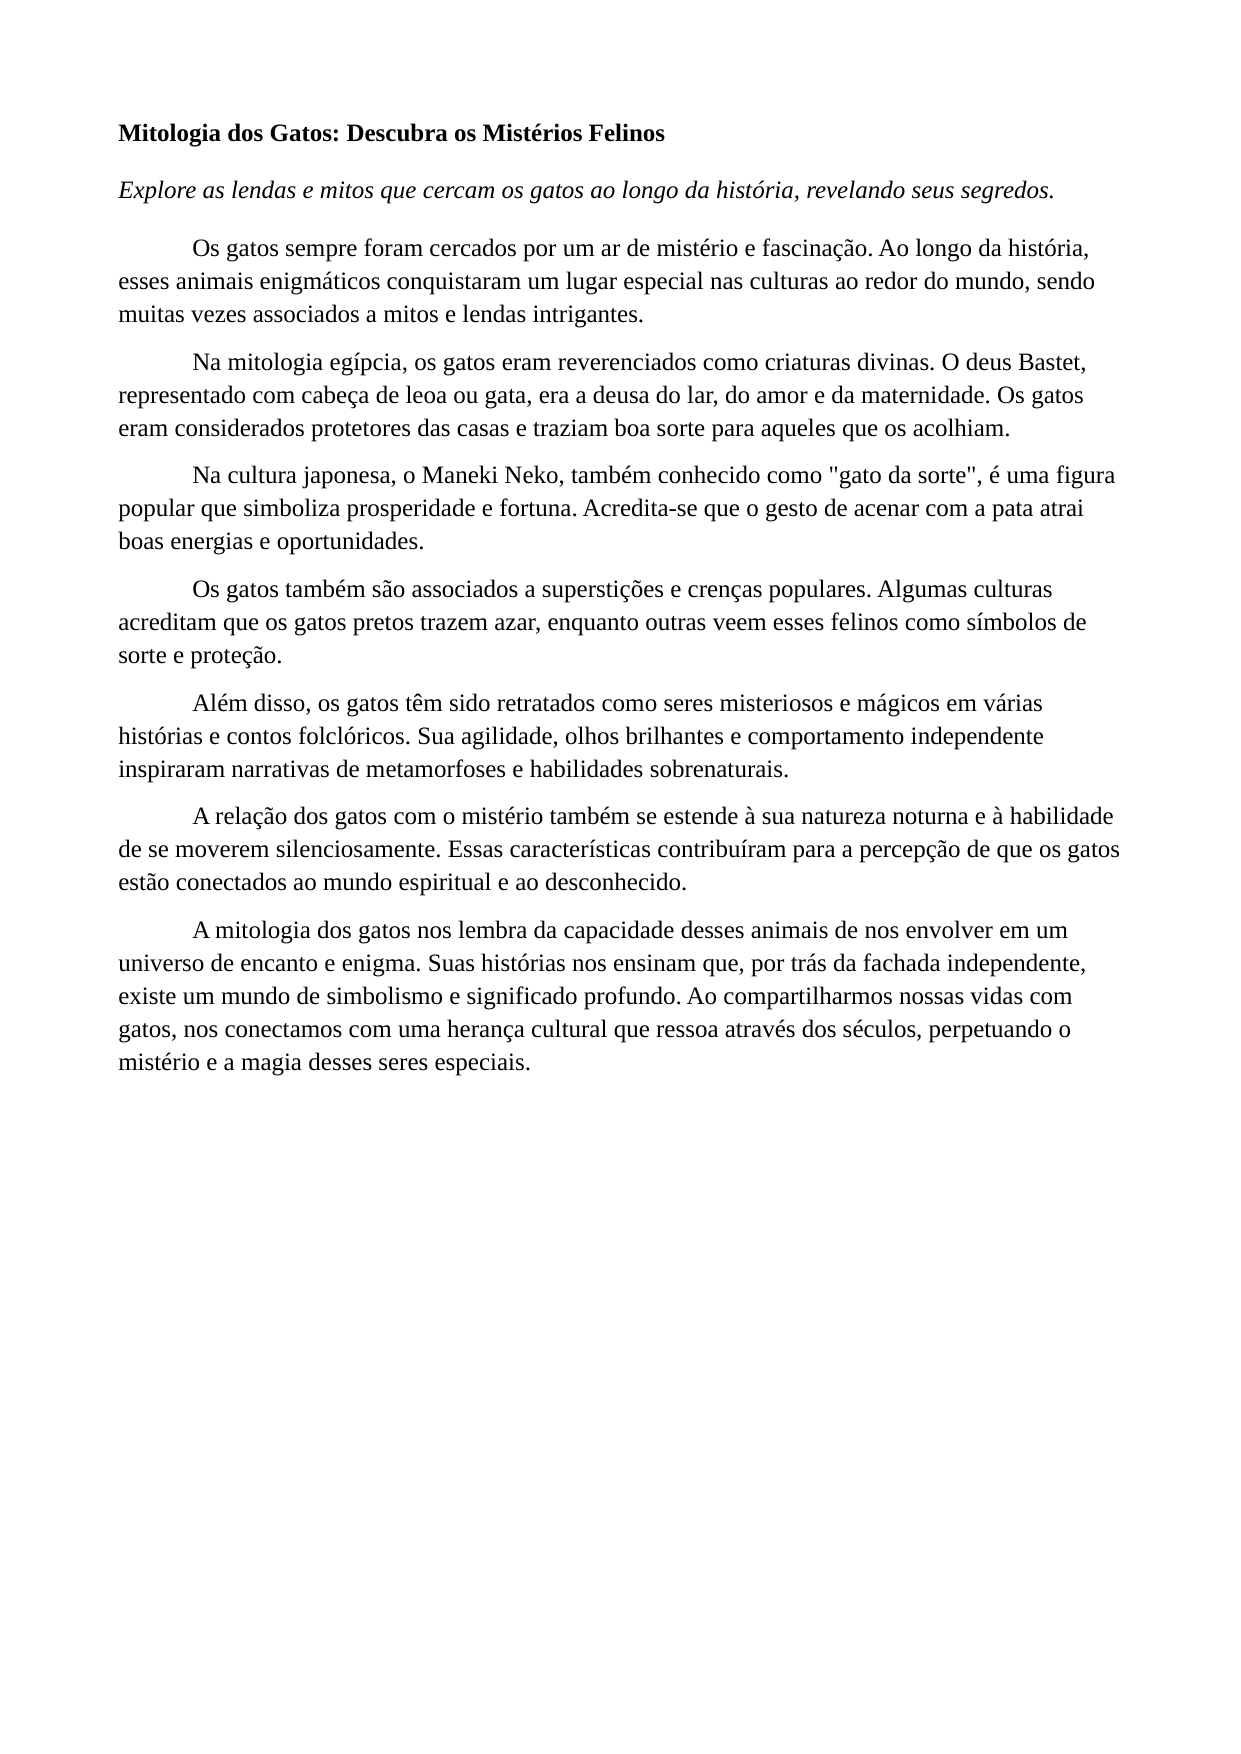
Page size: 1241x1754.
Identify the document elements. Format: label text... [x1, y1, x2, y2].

text Os gatos sempre foram cercados por um ar de mistério e fascinação. Ao longo da história, esses animais enigmáticos conquistaram um lugar especial nas culturas ao redor do mundo, sendo muitas vezes associados a mitos e lendas intrigantes. [118, 233, 1122, 328]
text Mitologia dos Gatos: Descubra os Mistérios Felinos [118, 118, 1122, 147]
text Na mitologia egípcia, os gatos eram reverenciados como criaturas divinas. O deus Bastet, representado com cabeça de leoa ou gata, era a deusa do lar, do amor e da maternidade. Os gatos eram considerados protetores das casas e traziam boa sorte para aqueles que os acolhiam. [118, 347, 1122, 442]
text A relação dos gatos com o mistério também se estende à sua natureza noturna e à habilidade de se moverem silenciosamente. Essas características contribuíram para a percepção de que os gatos estão conectados ao mundo espiritual e ao desconhecido. [118, 801, 1122, 896]
text Na cultura japonesa, o Maneki Neko, também conhecido como "gato da sorte", é uma figura popular que simboliza prosperidade e fortuna. Acredita-se que o gesto de acenar com a pata atrai boas energias e oportunidades. [118, 460, 1122, 555]
text Além disso, os gatos têm sido retratados como seres misteriosos e mágicos em várias histórias e contos folclóricos. Sua agilidade, olhos brilhantes e comportamento independente inspiraram narrativas de metamorfoses e habilidades sobrenaturais. [118, 688, 1122, 782]
text Explore as lendas e mitos que cercam os gatos ao longo da história, revelando seus segredos. [118, 176, 1122, 204]
text A mitologia dos gatos nos lembra da capacidade desses animais de nos envolver em um universo de encanto e enigma. Suas histórias nos ensinam que, por trás da fachada independente, existe um mundo de simbolismo e significado profundo. Ao compartilharmos nossas vidas com gatos, nos conectamos com uma herança cultural que ressoa através dos séculos, perpetuando o mistério e a magia desses seres especiais. [118, 915, 1122, 1076]
text Os gatos também são associados a superstições e crenças populares. Algumas culturas acreditam que os gatos pretos trazem azar, enquanto outras veem esses felinos como símbolos de sorte e proteção. [118, 574, 1122, 669]
